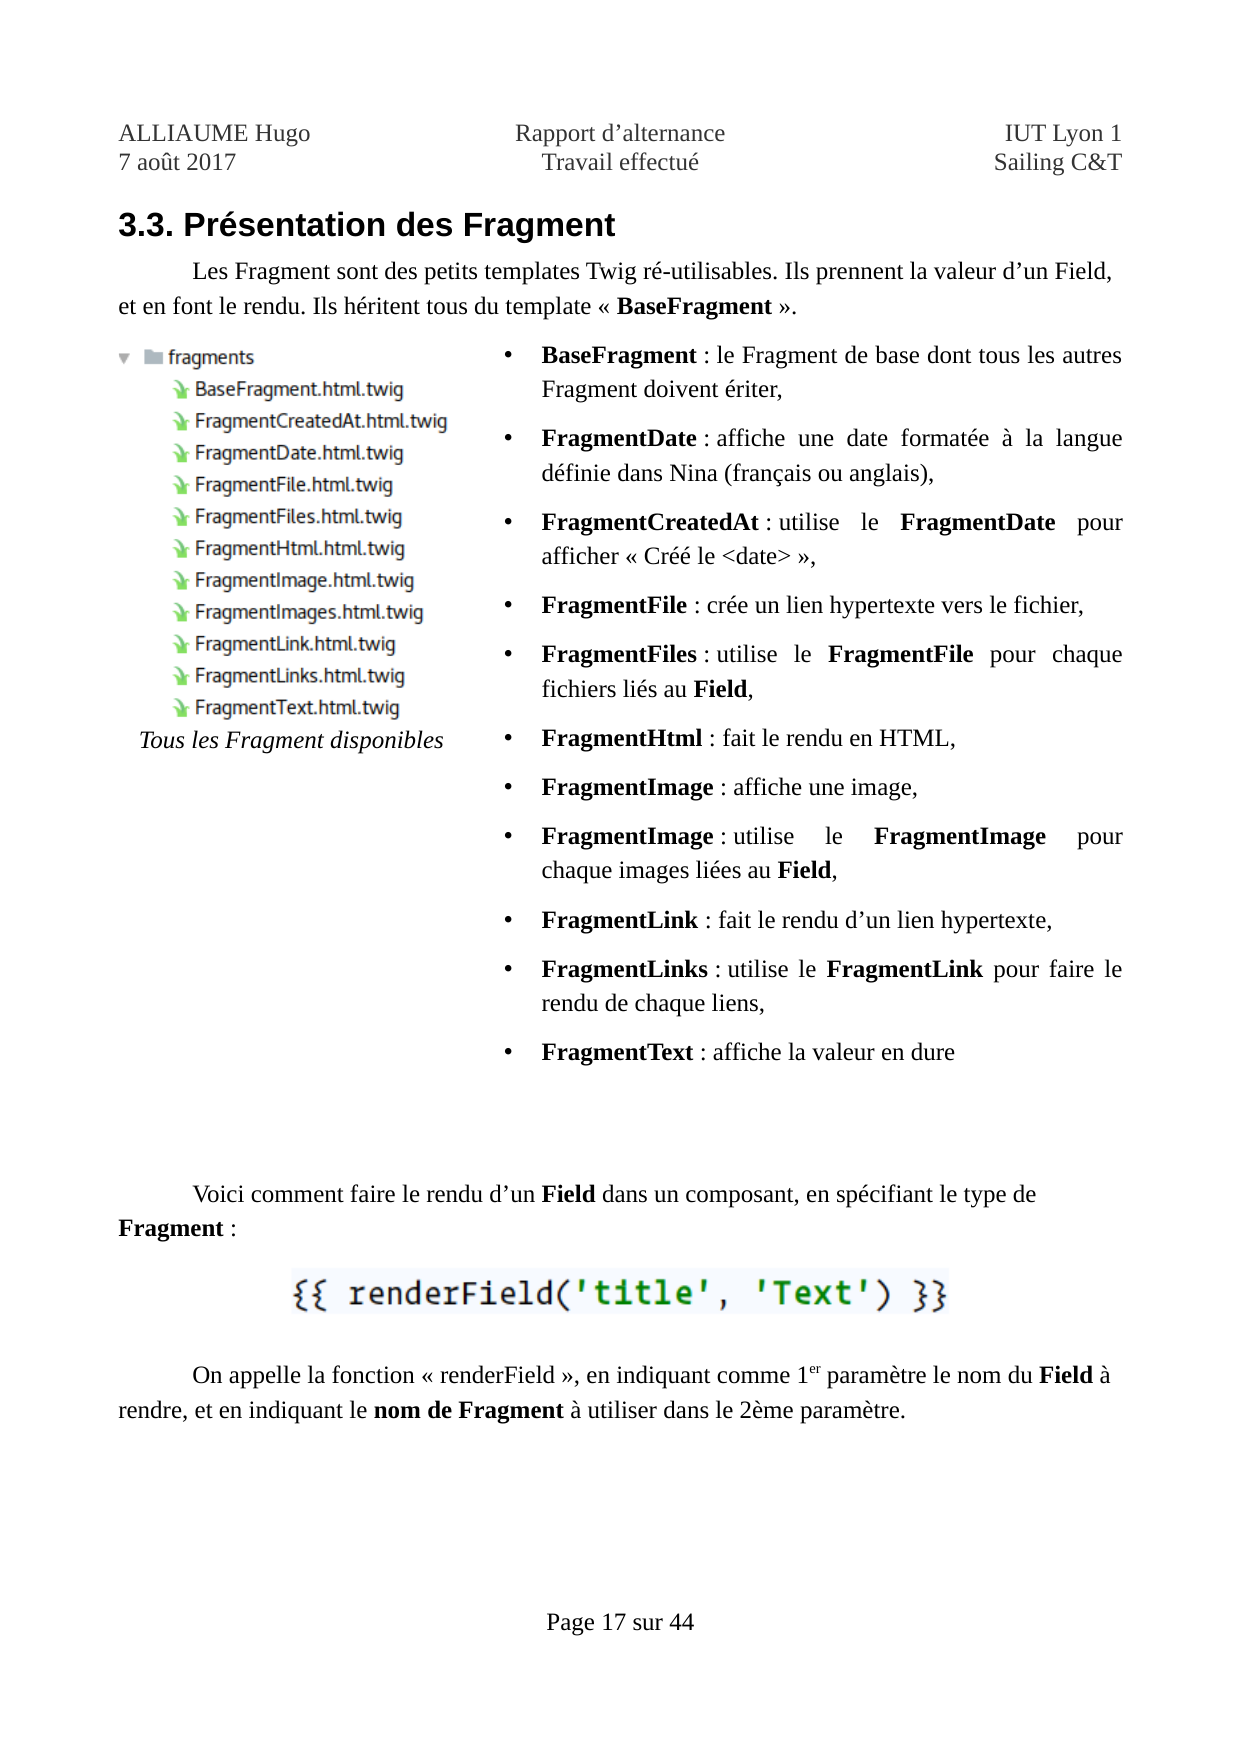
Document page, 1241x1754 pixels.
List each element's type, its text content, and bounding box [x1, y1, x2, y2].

table_header BaseFragment : le Fragment de base dont tous les autres Fragment doivent ériter, FragmentDate : affiche une date formatée à la langue définie dans Nina (français ou anglais), FragmentCreatedAt : utilise le FragmentDate pour afficher « Créé le <date> », FragmentFile : crée un lien hypertexte vers le fichier, FragmentFiles : utilise le FragmentFile pour chaque fichiers liés au Field, FragmentHtml : fait le rendu en HTML, FragmentImage : affiche une image, FragmentImage : utilise le FragmentImage pour chaque images liées au Field, FragmentLink : fait le rendu d’un lien hypertexte, FragmentLinks : utilise le FragmentLink pour faire le rendu de chaque liens, FragmentText : affiche la valeur en dure [466, 340, 1123, 1081]
picture [118, 339, 454, 725]
text On appelle la fonction « renderField », en indiquant comme 1er paramètre le nom du Field à rendre, et en indiquant le nom de Fragment à utiliser dans le 2ème paramètre. [118, 1360, 1122, 1424]
subtitle 3.3. Présentation des Fragment [118, 205, 1122, 244]
text Les Fragment sont des petits templates Twig ré-utilisables. Ils prennent la valeur d’un Field, et en font le rendu. Ils héritent tous du template « BaseFragment ». [118, 256, 1122, 319]
table_header Tous les Fragment disponibles [118, 340, 466, 1081]
text Voici comment faire le rendu d’un Field dans un composant, en spécifiant le type de Fragment : [118, 1179, 1122, 1242]
picture [284, 1262, 957, 1322]
